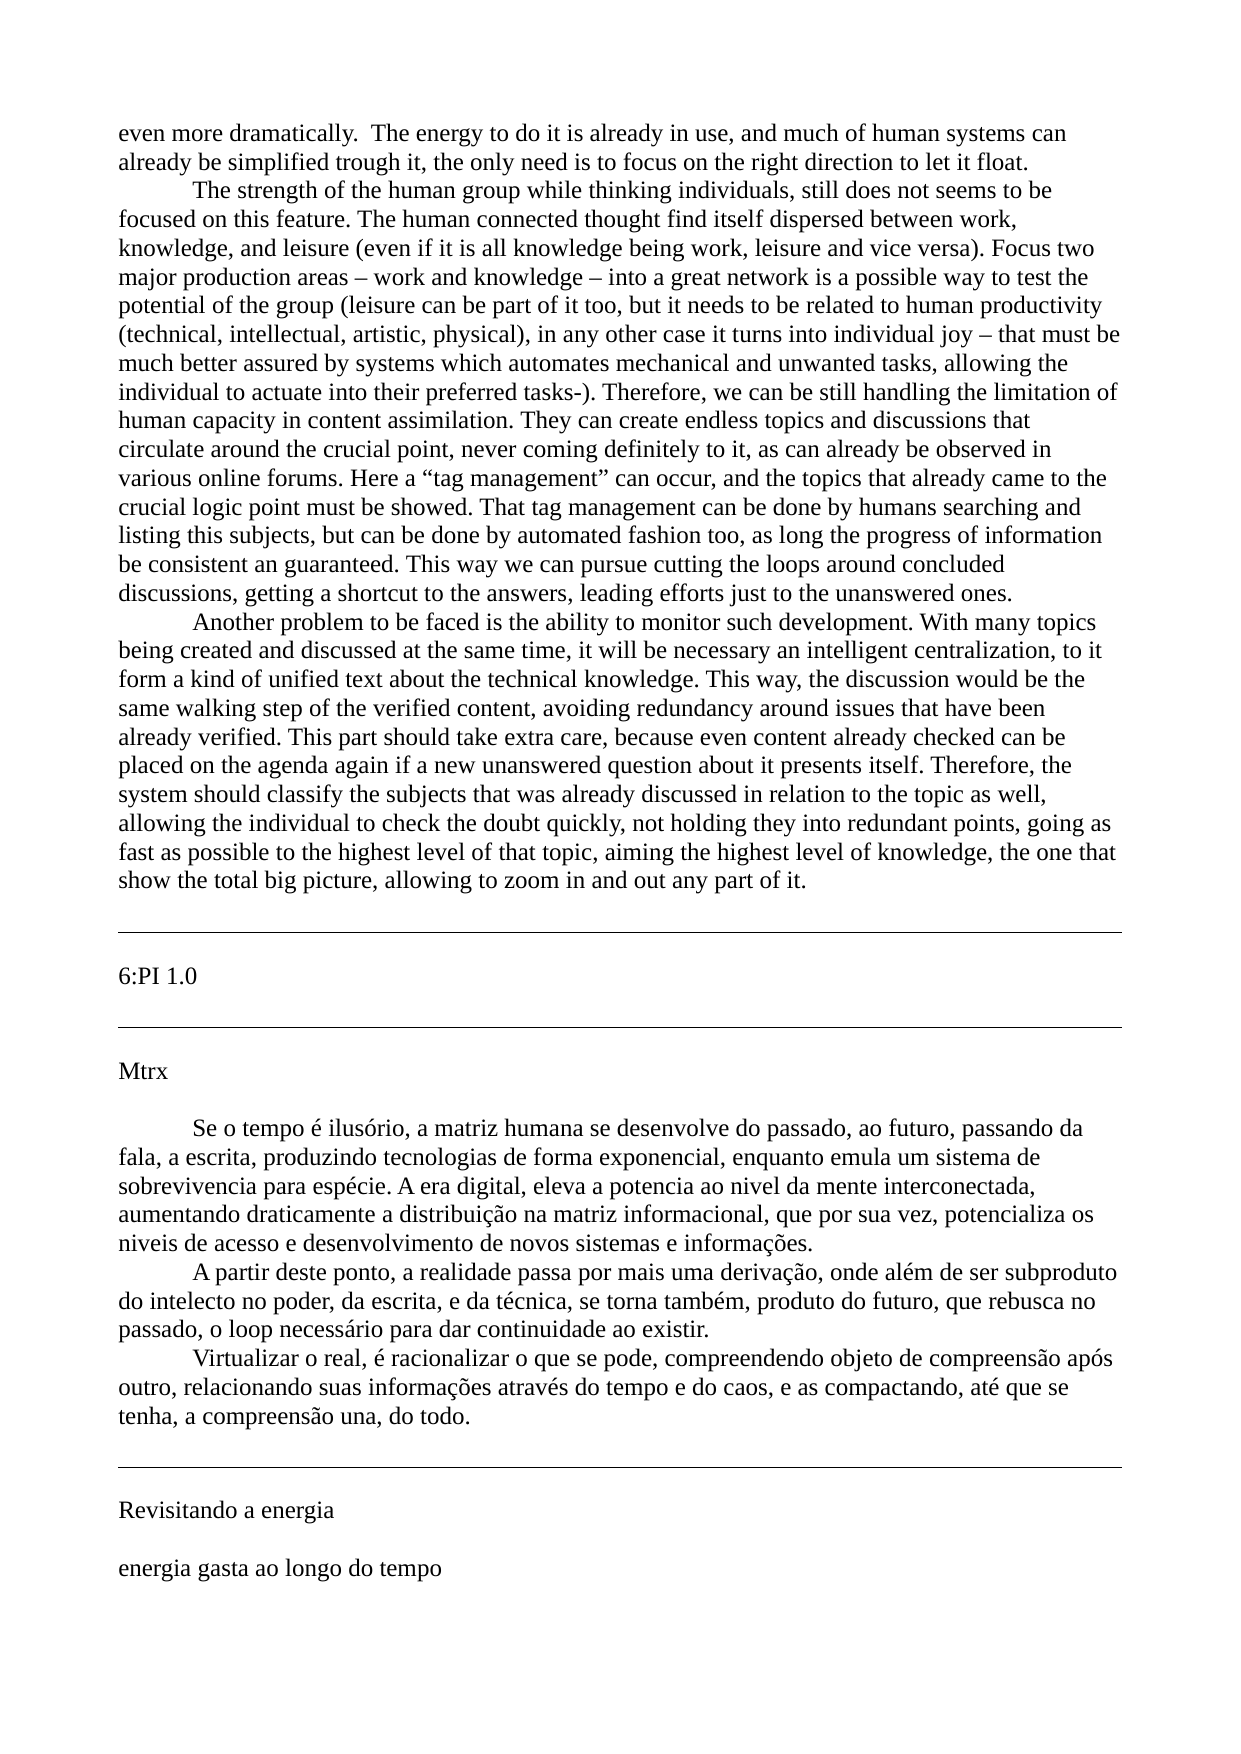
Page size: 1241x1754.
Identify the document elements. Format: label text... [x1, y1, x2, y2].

text A partir deste ponto, a realidade passa por mais uma derivação, onde além de ser subproduto do intelecto no poder, da escrita, e da técnica, se torna também, produto do futuro, que rebusca no passado, o loop necessário para dar continuidade ao existir. [118, 1257, 1122, 1343]
text Virtualizar o real, é racionalizar o que se pode, compreendendo objeto de compreensão após outro, relacionando suas informações através do tempo e do caos, e as compactando, até que se tenha, a compreensão una, do todo. [118, 1343, 1122, 1429]
text Se o tempo é ilusório, a matriz humana se desenvolve do passado, ao futuro, passando da fala, a escrita, produzindo tecnologias de forma exponencial, enquanto emula um sistema de sobrevivencia para espécie. A era digital, eleva a potencia ao nivel da mente interconectada, aumentando draticamente a distribuição na matriz informacional, que por sua vez, potencializa os niveis de acesso e desenvolvimento de novos sistemas e informações. [118, 1113, 1122, 1257]
text Mtrx [118, 1056, 1122, 1084]
text Revisitando a energia [118, 1495, 1122, 1524]
text energia gasta ao longo do tempo [118, 1553, 1122, 1581]
text 6:PI 1.0 [118, 961, 1122, 989]
text even more dramatically. The energy to do it is already in use, and much of human systems can already be simplified trough it, the only need is to focus on the right direction to let it float. The strength of the human group while thinking individuals, still does not seems to be focused on this feature. The human connected thought find itself dispersed between work, knowledge, and leisure (even if it is all knowledge being work, leisure and vice versa). Focus two major production areas – work and knowledge – into a great network is a possible way to test the potential of the group (leisure can be part of it too, but it needs to be related to human productivity (technical, intellectual, artistic, physical), in any other case it turns into individual joy – that must be much better assured by systems which automates mechanical and unwanted tasks, allowing the individual to actuate into their preferred tasks-). Therefore, we can be still handling the limitation of human capacity in content assimilation. They can create endless topics and discussions that circulate around the crucial point, never coming definitely to it, as can already be observed in various online forums. Here a “tag management” can occur, and the topics that already came to the crucial logic point must be showed. That tag management can be done by humans searching and listing this subjects, but can be done by automated fashion too, as long the progress of information be consistent an guaranteed. This way we can pursue cutting the loops around concluded discussions, getting a shortcut to the answers, leading efforts just to the unanswered ones. Another problem to be faced is the ability to monitor such development. With many topics being created and discussed at the same time, it will be necessary an intelligent centralization, to it form a kind of unified text about the technical knowledge. This way, the discussion would be the same walking step of the verified content, avoiding redundancy around issues that have been already verified. This part should take extra care, because even content already checked can be placed on the agenda again if a new unanswered question about it presents itself. Therefore, the system should classify the subjects that was already discussed in relation to the topic as well, allowing the individual to check the doubt quickly, not holding they into redundant points, going as fast as possible to the highest level of that topic, aiming the highest level of knowledge, the one that show the total big picture, allowing to zoom in and out any part of it. [118, 118, 1122, 894]
